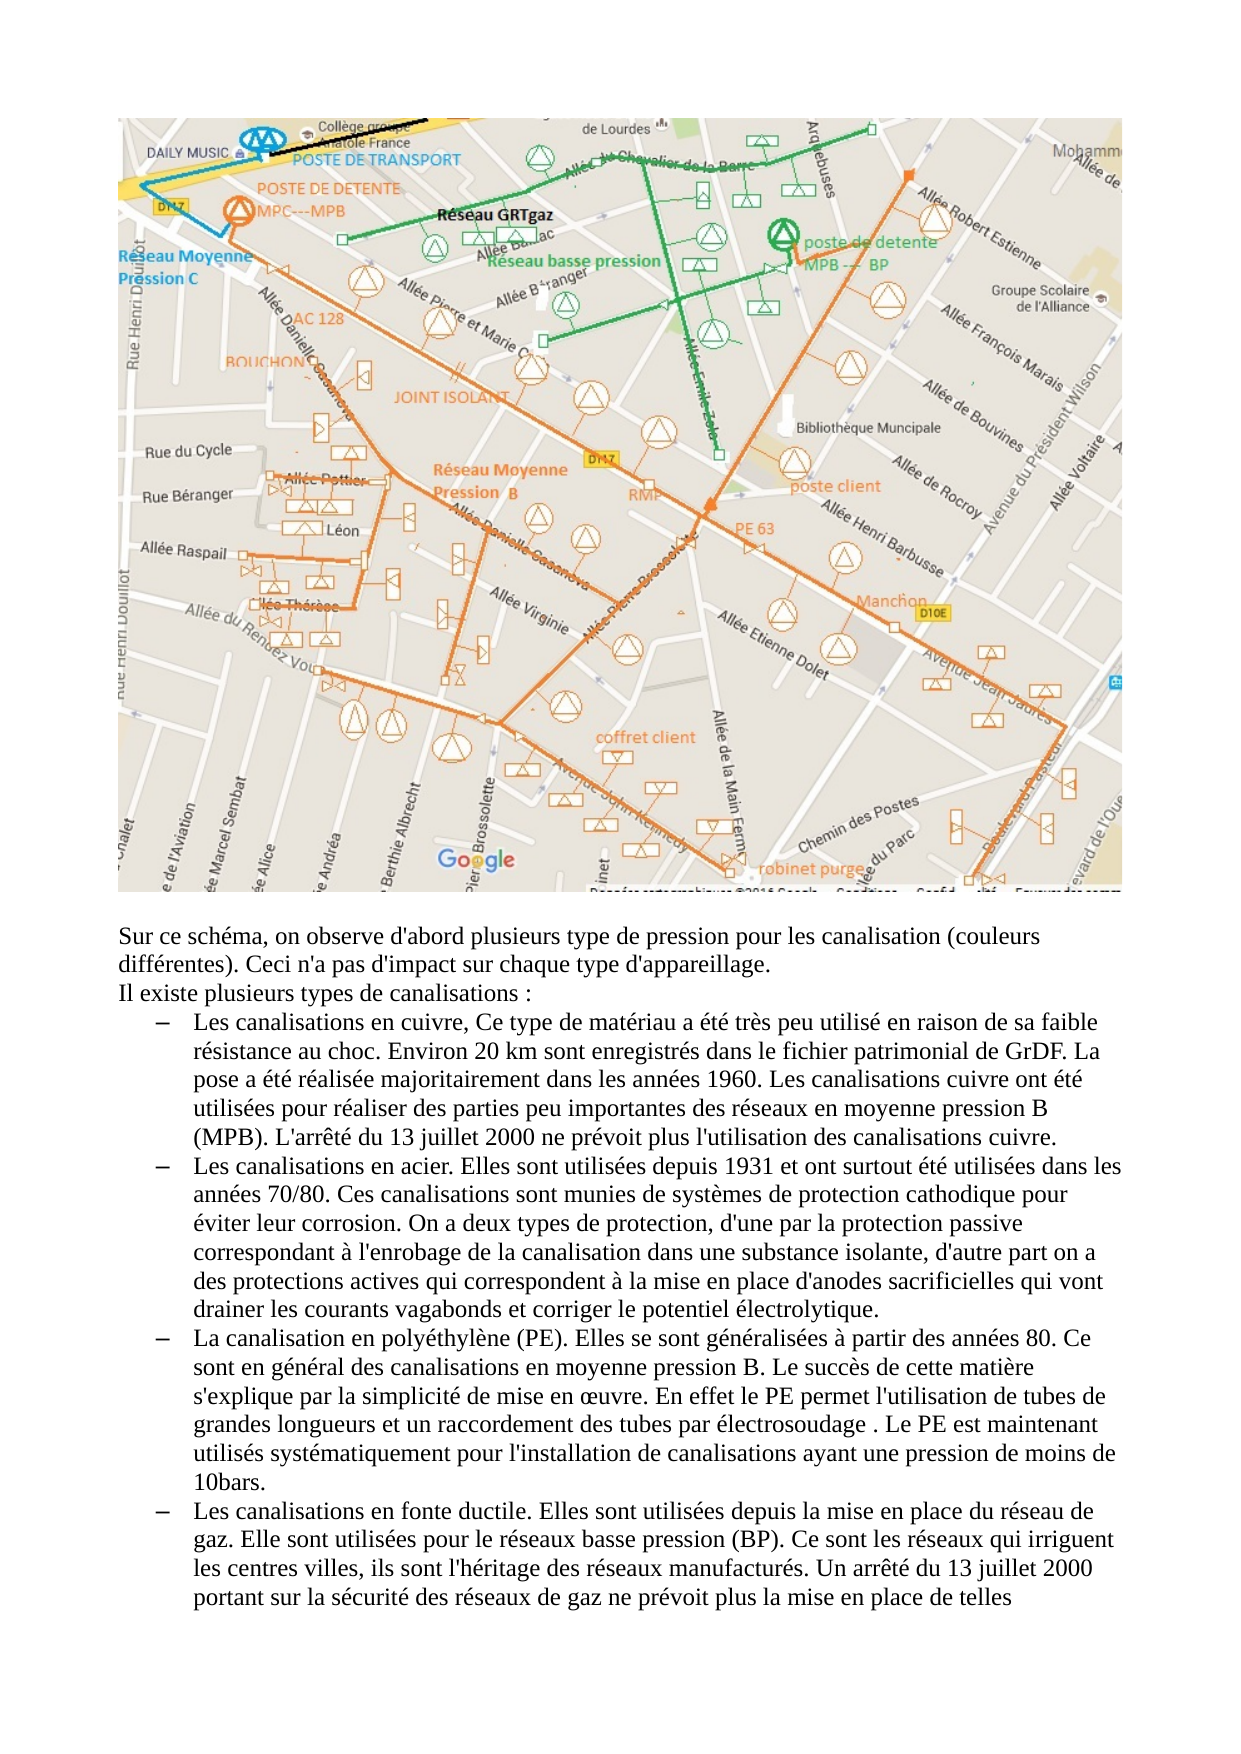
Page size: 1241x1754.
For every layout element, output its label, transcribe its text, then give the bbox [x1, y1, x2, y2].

text Il existe plusieurs types de canalisations : [118, 978, 1122, 1007]
list Les canalisations en cuivre, Ce type de matériau a été très peu utilisé en raison de sa faible résistance au choc. Environ 20 km sont enregistrés dans le fichier patrimonial de GrDF. La pose a été réalisée majoritairement dans les années 1960. Les canalisations cuivre ont été utilisées pour réaliser des parties peu importantes des réseaux en moyenne pression B (MPB). L'arrêté du 13 juillet 2000 ne prévoit plus l'utilisation des canalisations cuivre. [156, 1007, 1122, 1151]
list La canalisation en polyéthylène (PE). Elles se sont généralisées à partir des années 80. Ce sont en général des canalisations en moyenne pression B. Le succès de cette matière s'explique par la simplicité de mise en œuvre. En effet le PE permet l'utilisation de tubes de grandes longueurs et un raccordement des tubes par électrosoudage . Le PE est maintenant utilisés systématiquement pour l'installation de canalisations ayant une pression de moins de 10bars. [156, 1323, 1122, 1496]
text Sur ce schéma, on observe d'abord plusieurs type de pression pour les canalisation (couleurs différentes). Ceci n'a pas d'impact sur chaque type d'appareillage. [118, 921, 1122, 978]
list Les canalisations en acier. Elles sont utilisées depuis 1931 et ont surtout été utilisées dans les années 70/80. Ces canalisations sont munies de systèmes de protection cathodique pour éviter leur corrosion. On a deux types de protection, d'une par la protection passive correspondant à l'enrobage de la canalisation dans une substance isolante, d'autre part on a des protections actives qui correspondent à la mise en place d'anodes sacrificielles qui vont drainer les courants vagabonds et corriger le potentiel électrolytique. [156, 1151, 1122, 1323]
picture [118, 118, 1123, 892]
list Les canalisations en fonte ductile. Elles sont utilisées depuis la mise en place du réseau de gaz. Elle sont utilisées pour le réseaux basse pression (BP). Ce sont les réseaux qui irriguent les centres villes, ils sont l'héritage des réseaux manufacturés. Un arrêté du 13 juillet 2000 portant sur la sécurité des réseaux de gaz ne prévoit plus la mise en place de telles [156, 1496, 1122, 1611]
